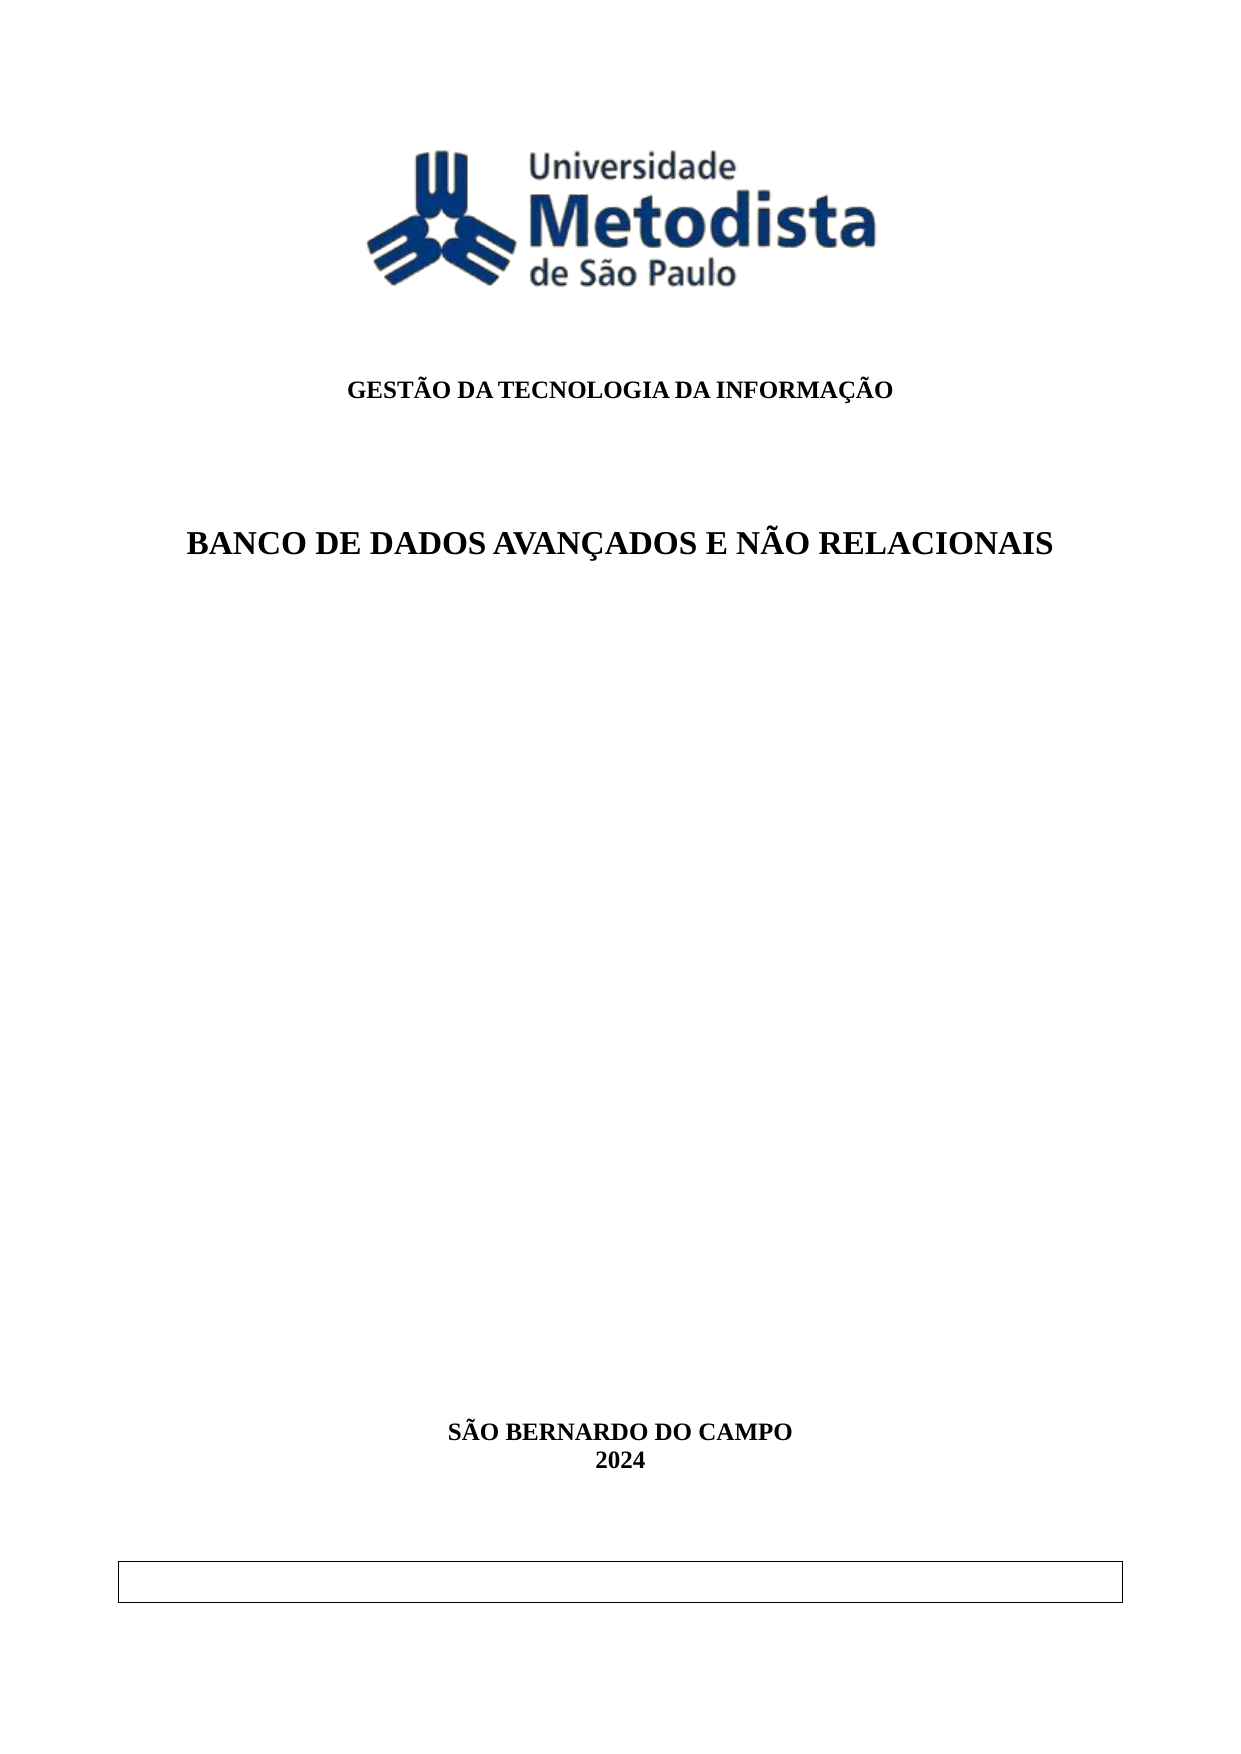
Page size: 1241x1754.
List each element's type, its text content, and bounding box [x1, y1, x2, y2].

text SÃO BERNARDO DO CAMPO [118, 1417, 1122, 1446]
picture [255, 118, 985, 320]
subtitle BANCO DE DADOS AVANÇADOS E NÃO RELACIONAIS [118, 523, 1122, 562]
table_header [119, 1562, 1122, 1602]
text 2024 [118, 1446, 1122, 1474]
text GESTÃO DA TECNOLOGIA DA INFORMAÇÃO [118, 375, 1122, 403]
